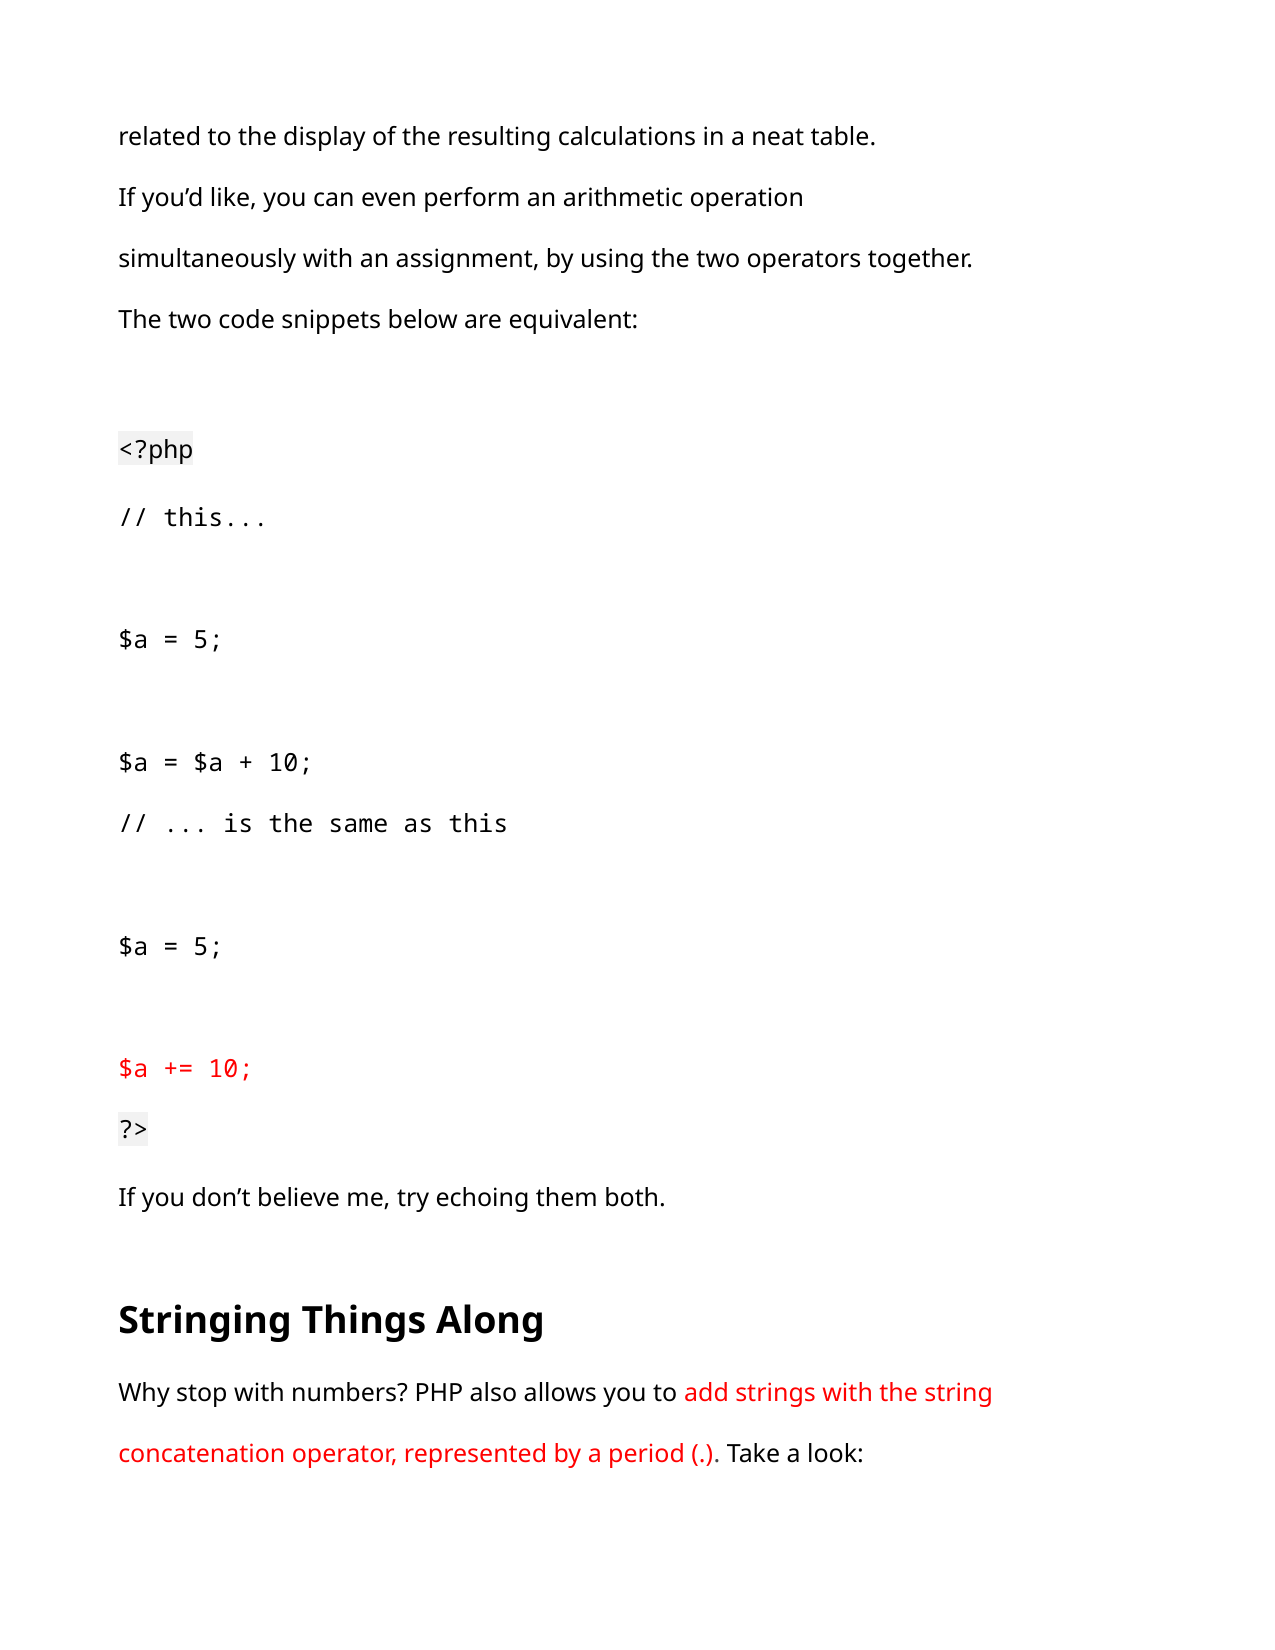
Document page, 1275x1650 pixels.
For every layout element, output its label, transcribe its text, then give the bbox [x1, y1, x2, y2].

text // ... is the same as this $a = 5; $a += 10; [118, 806, 1157, 1085]
text related to the display of the resulting calculations in a neat table. [118, 118, 1157, 152]
text ?> [118, 1112, 1157, 1146]
text If you’d like, you can even perform an arithmetic operation simultaneously with an assignment, by using the two operators together. The two code snippets below are equivalent: [118, 179, 1157, 336]
text Why stop with numbers? PHP also allows you to add strings with the string concatenation operator, represented by a period (.). Take a look: [118, 1374, 1157, 1470]
text [118, 1497, 1157, 1531]
text <?php [118, 363, 1157, 465]
text // this... $a = 5; $a = $a + 10; [118, 499, 1157, 778]
subtitle Stringing Things Along [118, 1293, 1157, 1344]
text If you don’t believe me, try echoing them both. [118, 1180, 1157, 1214]
